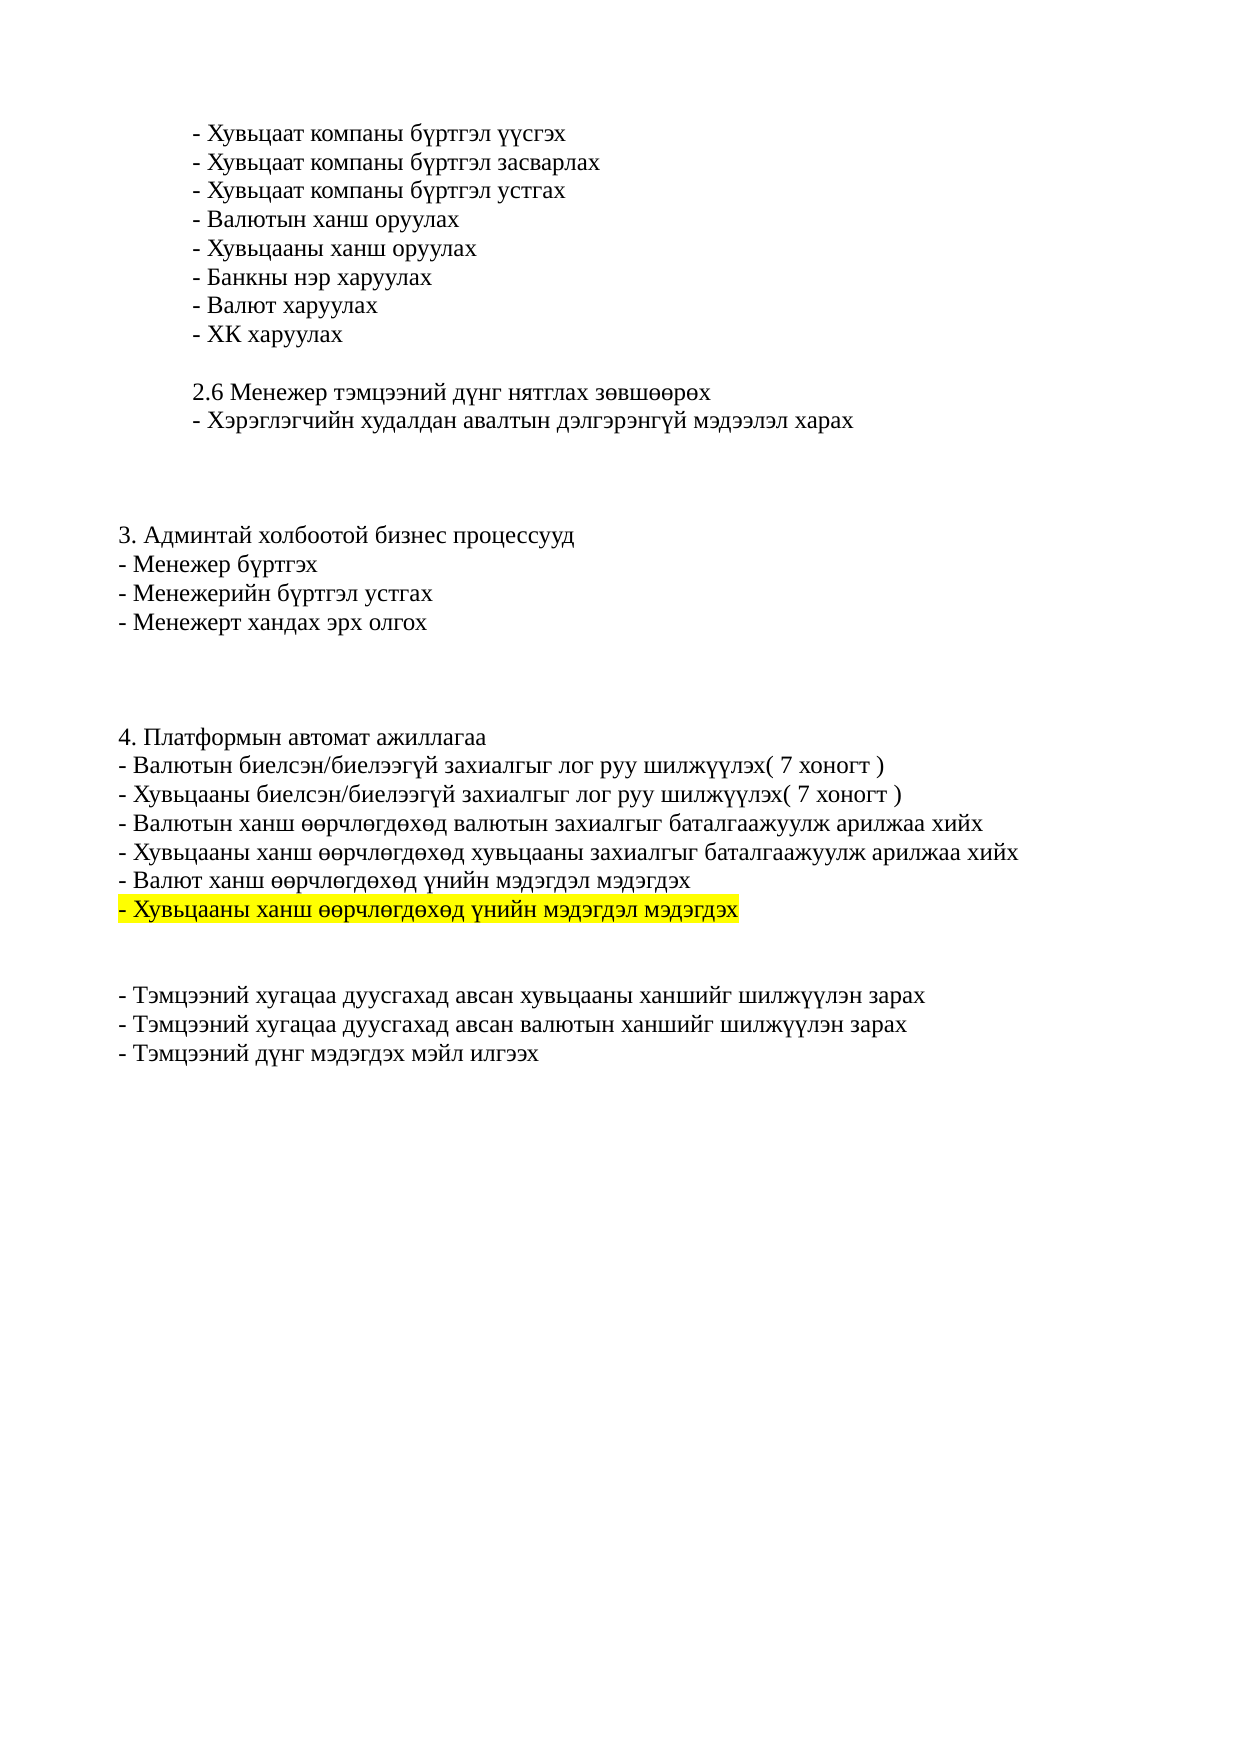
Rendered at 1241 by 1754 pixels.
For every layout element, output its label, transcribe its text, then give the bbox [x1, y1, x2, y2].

text - Валютын ханш оруулах [118, 204, 1122, 233]
text - Валютын биелсэн/биелээгүй захиалгыг лог руу шилжүүлэх( 7 хоногт ) [118, 751, 1122, 779]
text - Тэмцээний дүнг мэдэгдэх мэйл илгээх [118, 1038, 1122, 1067]
text - Менежер бүртгэх [118, 549, 1122, 578]
text - Валют ханш өөрчлөгдөхөд үнийн мэдэгдэл мэдэгдэх [118, 866, 1122, 894]
text 4. Платформын автомат ажиллагаа [118, 722, 1122, 751]
text - Хувьцаат компаны бүртгэл үүсгэх [118, 118, 1122, 147]
text - ХК харуулах [118, 319, 1122, 348]
text - Валютын ханш өөрчлөгдөхөд валютын захиалгыг баталгаажуулж арилжаа хийх [118, 808, 1122, 837]
text 3. Админтай холбоотой бизнес процессууд [118, 521, 1122, 549]
text - Хувьцаат компаны бүртгэл засварлах [118, 147, 1122, 176]
text - Хувьцаат компаны бүртгэл устгах [118, 176, 1122, 204]
text - Хувьцааны ханш өөрчлөгдөхөд хувьцааны захиалгыг баталгаажуулж арилжаа хийх [118, 837, 1122, 866]
text 2.6 Менежер тэмцээний дүнг нятглах зөвшөөрөх [118, 377, 1122, 406]
text - Тэмцээний хугацаа дуусгахад авсан валютын ханшийг шилжүүлэн зарах [118, 1009, 1122, 1038]
text - Валют харуулах [118, 291, 1122, 319]
text - Хэрэглэгчийн худалдан авалтын дэлгэрэнгүй мэдээлэл харах [118, 406, 1122, 434]
text - Хувьцааны биелсэн/биелээгүй захиалгыг лог руу шилжүүлэх( 7 хоногт ) [118, 779, 1122, 808]
text - Хувьцааны ханш өөрчлөгдөхөд үнийн мэдэгдэл мэдэгдэх [118, 894, 1122, 923]
text - Тэмцээний хугацаа дуусгахад авсан хувьцааны ханшийг шилжүүлэн зарах [118, 981, 1122, 1009]
text - Менежерийн бүртгэл устгах [118, 578, 1122, 607]
text - Банкны нэр харуулах [118, 262, 1122, 291]
text - Хувьцааны ханш оруулах [118, 233, 1122, 262]
text - Менежерт хандах эрх олгох [118, 607, 1122, 636]
